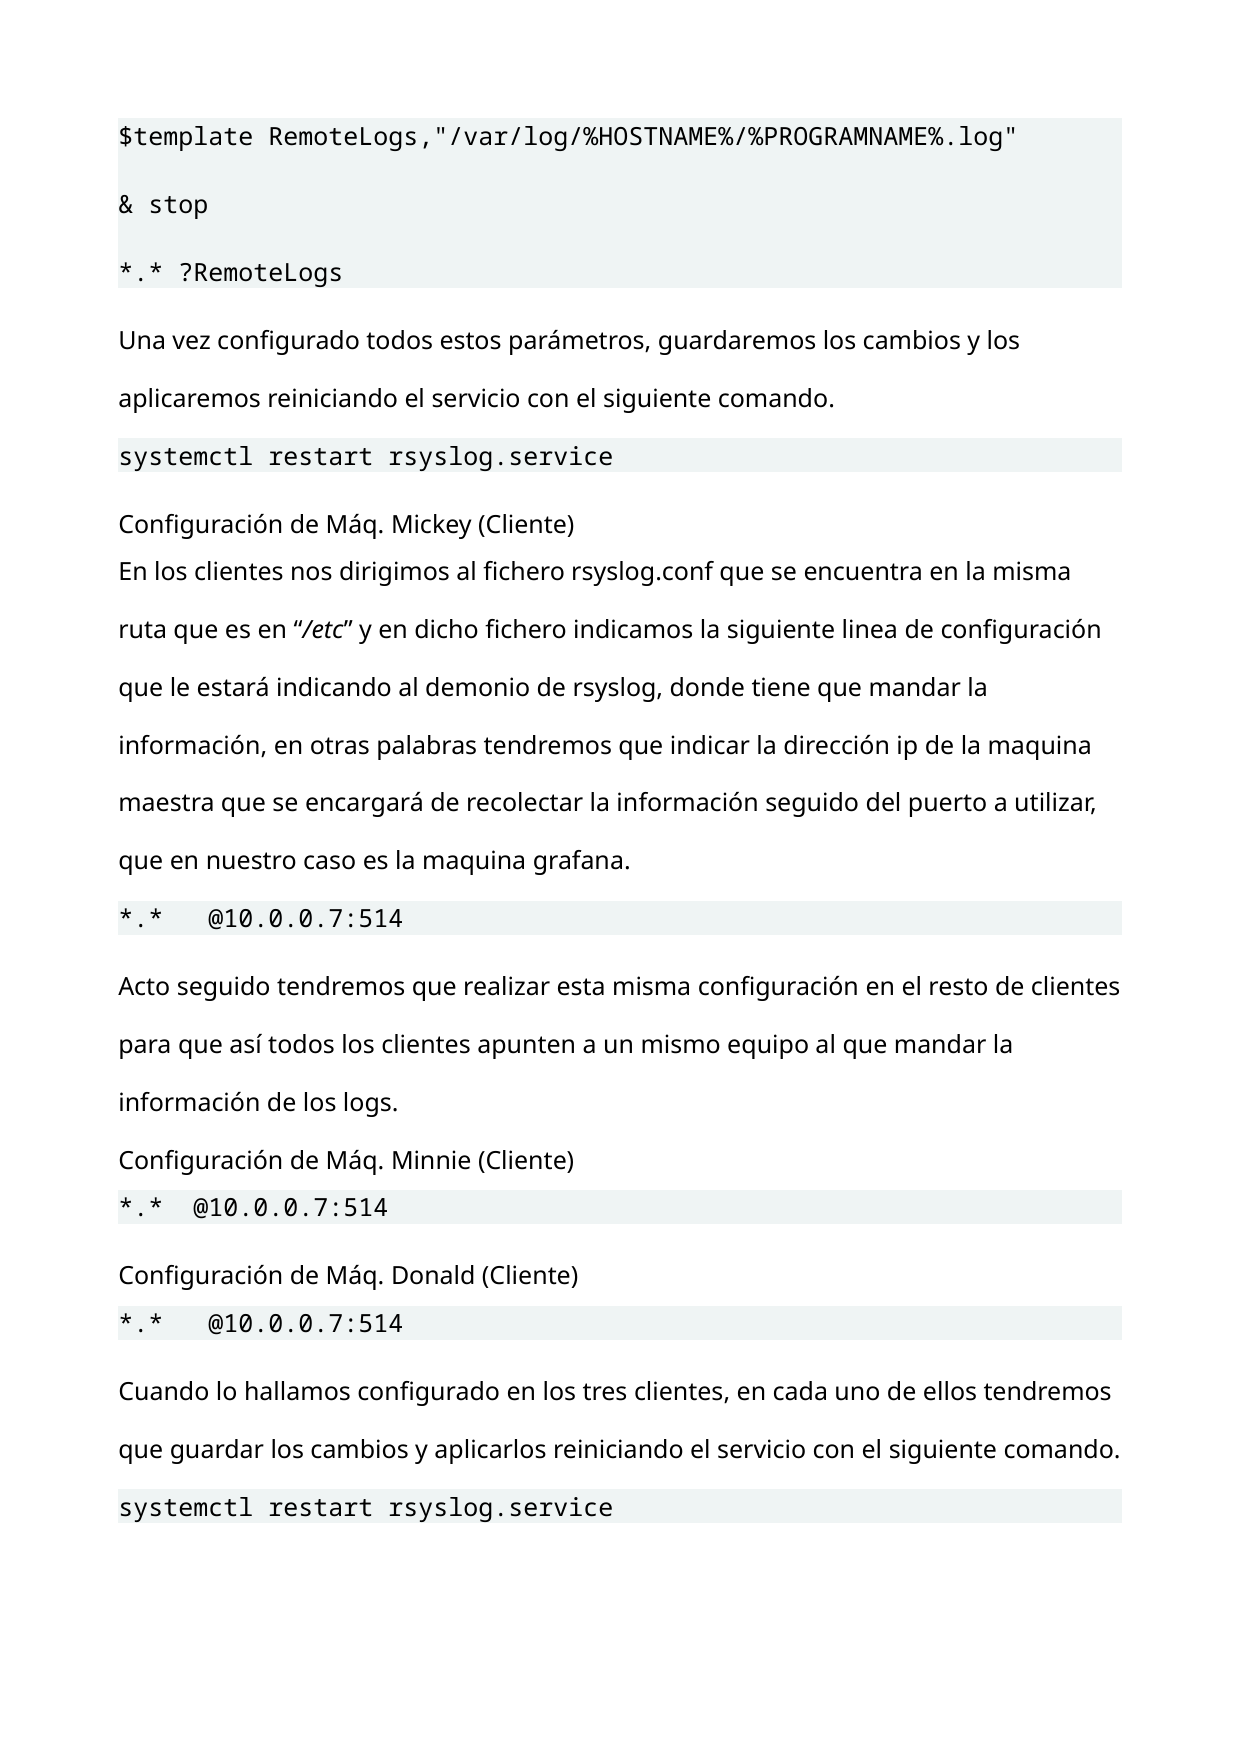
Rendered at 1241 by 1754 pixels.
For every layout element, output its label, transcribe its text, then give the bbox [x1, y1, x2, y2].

text & stop [118, 186, 1122, 220]
text *.* @10.0.0.7:514 [118, 1306, 1122, 1340]
text Una vez configurado todos estos parámetros, guardaremos los cambios y los aplicaremos reiniciando el servicio con el siguiente comando. [118, 322, 1122, 414]
text Acto seguido tendremos que realizar esta misma configuración en el resto de clientes para que así todos los clientes apunten a un mismo equipo al que mandar la información de los logs. [118, 969, 1122, 1118]
text *.* @10.0.0.7:514 [118, 901, 1122, 935]
text $template RemoteLogs,"/var/log/%HOSTNAME%/%PROGRAMNAME%.log" [118, 118, 1122, 152]
subtitle Configuración de Máq. Donald (Cliente) [118, 1258, 1122, 1292]
text Cuando lo hallamos configurado en los tres clientes, en cada uno de ellos tendremos que guardar los cambios y aplicarlos reiniciando el servicio con el siguiente comando. [118, 1374, 1122, 1466]
text *.* @10.0.0.7:514 [118, 1190, 1122, 1224]
subtitle Configuración de Máq. Minnie (Cliente) [118, 1142, 1122, 1176]
subtitle Configuración de Máq. Mickey (Cliente) [118, 506, 1122, 540]
text systemctl restart rsyslog.service [118, 1489, 1122, 1523]
text systemctl restart rsyslog.service [118, 438, 1122, 472]
text En los clientes nos dirigimos al fichero rsyslog.conf que se encuentra en la misma ruta que es en “/etc” y en dicho fichero indicamos la siguiente linea de configuración que le estará indicando al demonio de rsyslog, donde tiene que mandar la información, en otras palabras tendremos que indicar la dirección ip de la maquina maestra que se encargará de recolectar la información seguido del puerto a utilizar, que en nuestro caso es la maquina grafana. [118, 554, 1122, 877]
text *.* ?RemoteLogs [118, 254, 1122, 288]
